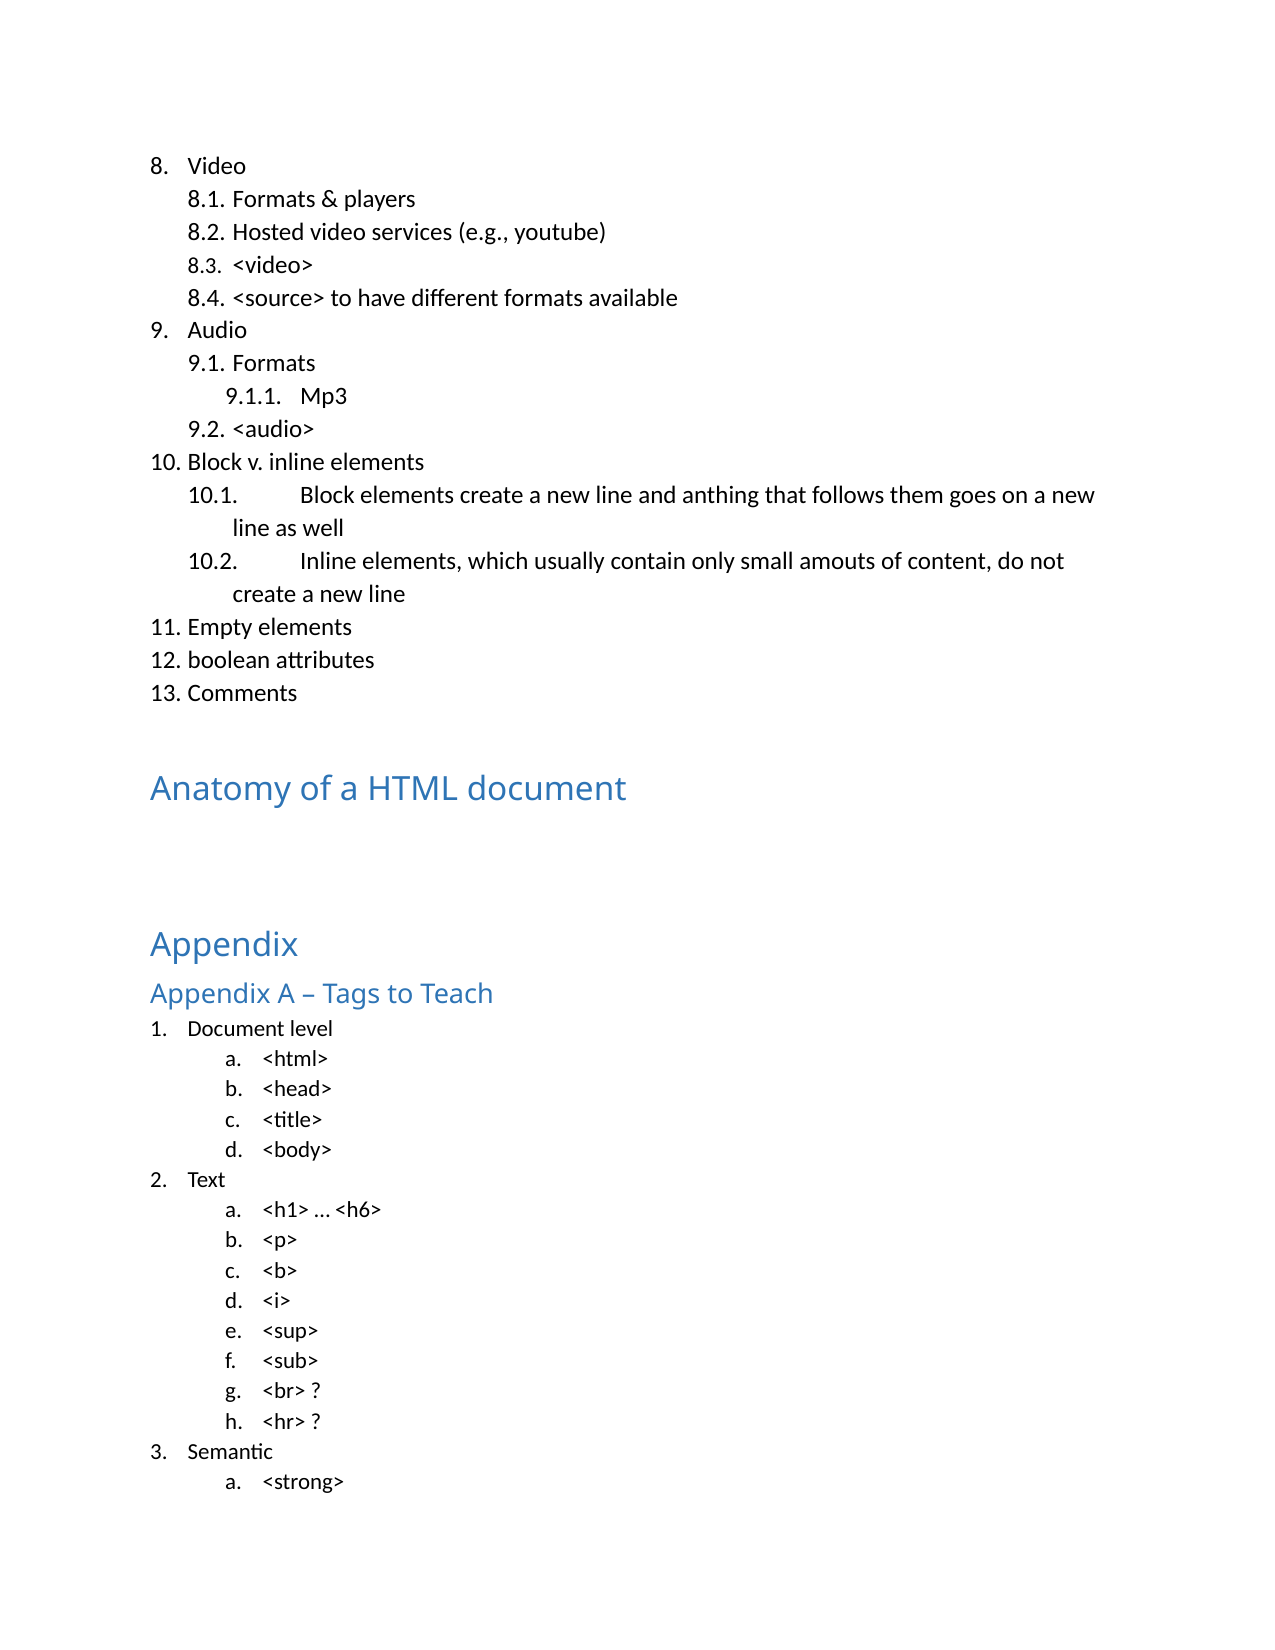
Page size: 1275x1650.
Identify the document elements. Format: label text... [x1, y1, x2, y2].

list <video> [187, 249, 1125, 279]
subtitle Appendix [150, 921, 1125, 967]
list Formats & players [187, 183, 1125, 213]
list <h1> … <h6> [225, 1195, 1125, 1223]
list Empty elements [150, 611, 1125, 641]
list boolean attributes [150, 644, 1125, 674]
list Text [150, 1165, 1125, 1193]
list <title> [225, 1105, 1125, 1133]
list <audio> [187, 413, 1125, 444]
list <source> to have different formats available [187, 282, 1125, 312]
list <sub> [225, 1346, 1125, 1374]
list <b> [225, 1256, 1125, 1284]
list <i> [225, 1286, 1125, 1314]
list <br> ? [225, 1377, 1125, 1405]
list Mp3 [225, 380, 1125, 411]
list <body> [225, 1135, 1125, 1163]
list Inline elements, which usually contain only small amouts of content, do not create a new line [187, 545, 1125, 608]
list Block v. inline elements [150, 446, 1125, 477]
list <p> [225, 1226, 1125, 1254]
subtitle Anatomy of a HTML document [150, 765, 1125, 810]
list <strong> [225, 1467, 1125, 1495]
subtitle Appendix A – Tags to Teach [150, 974, 1125, 1011]
list Formats [187, 347, 1125, 378]
list Audio [150, 314, 1125, 345]
list Video [150, 150, 1125, 181]
list Block elements create a new line and anthing that follows them goes on a new line as well [187, 479, 1125, 543]
list Semantic [150, 1437, 1125, 1465]
list Hosted video services (e.g., youtube) [187, 216, 1125, 246]
list <sup> [225, 1316, 1125, 1344]
list <head> [225, 1074, 1125, 1103]
list <html> [225, 1044, 1125, 1072]
list <hr> ? [225, 1407, 1125, 1435]
list Document level [150, 1014, 1125, 1042]
list Comments [150, 677, 1125, 707]
